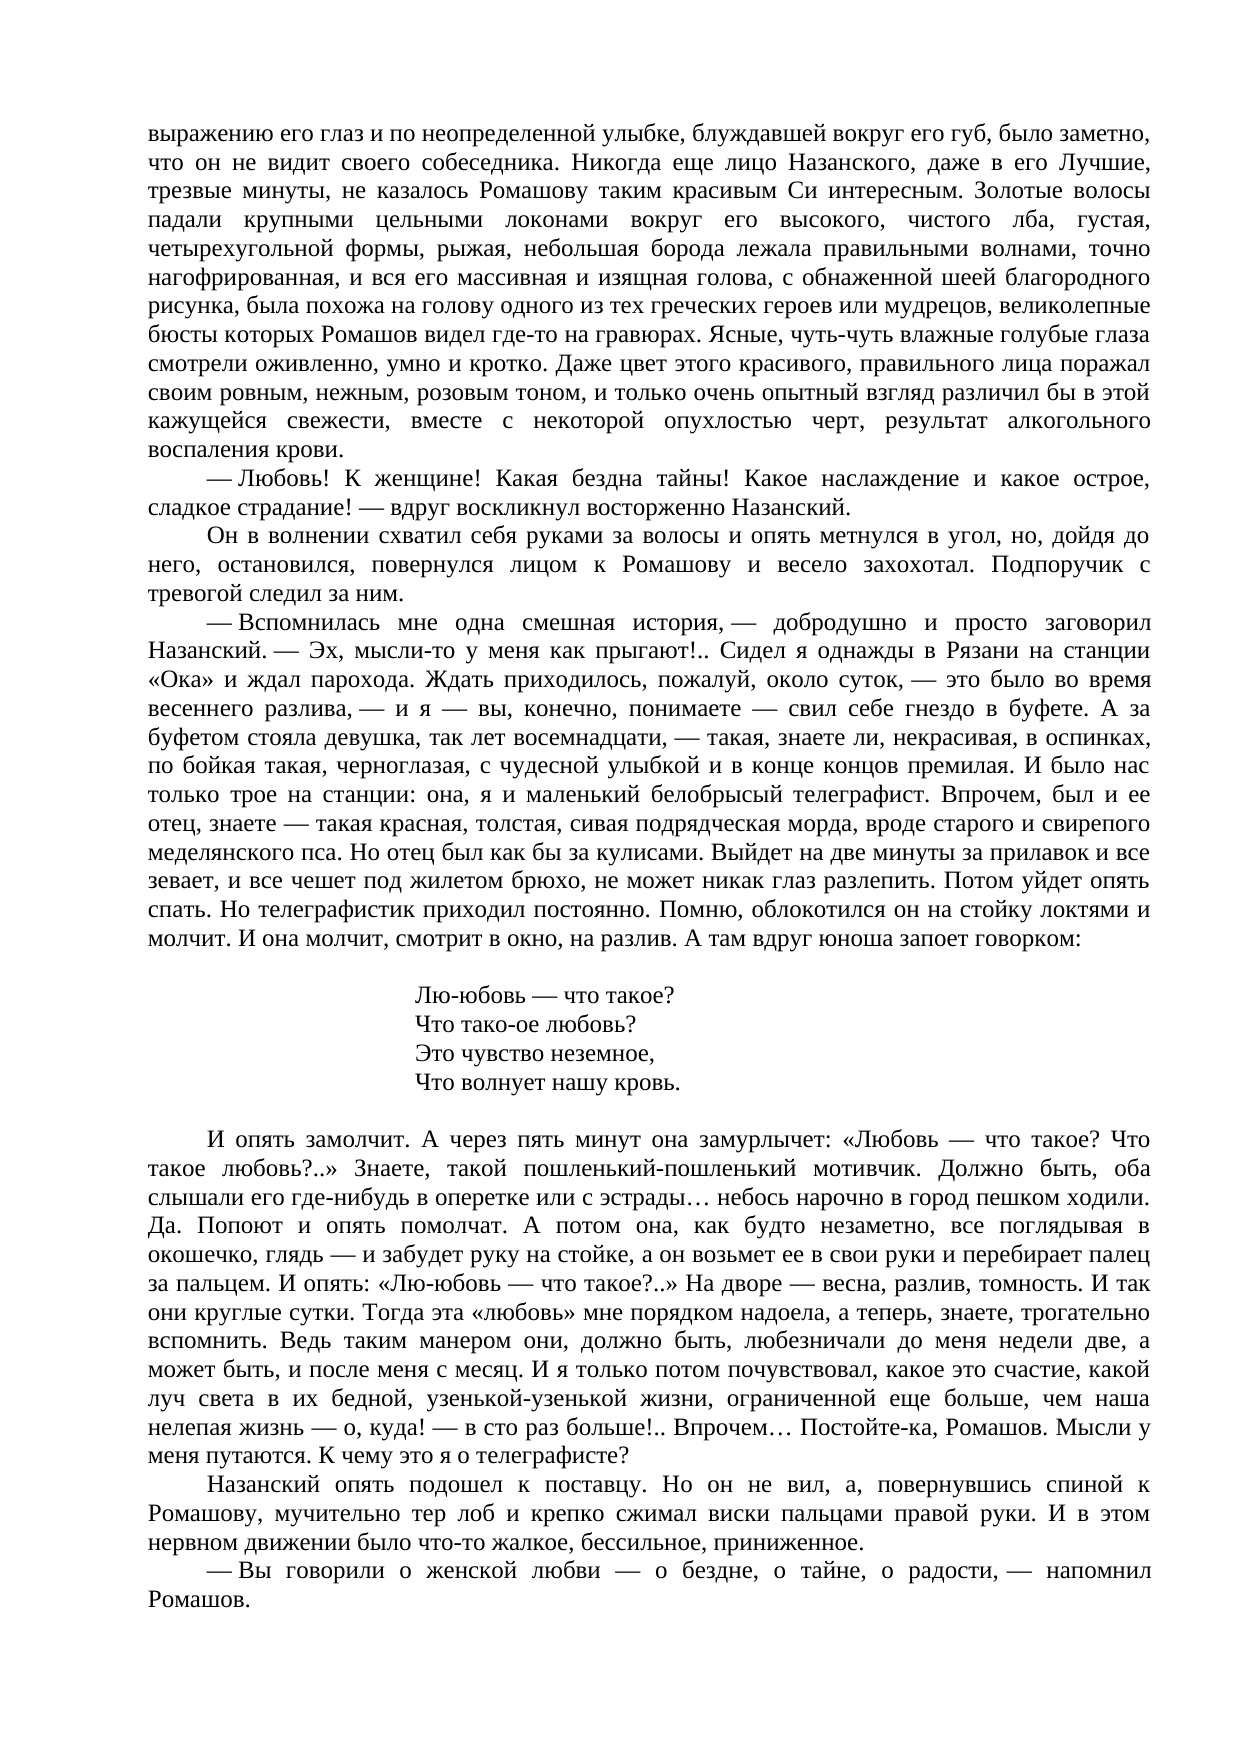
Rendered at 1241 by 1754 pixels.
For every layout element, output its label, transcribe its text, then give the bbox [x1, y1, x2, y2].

text Лю-юбовь — что такое? [356, 981, 1089, 1009]
text И опять замолчит. А через пять минут она замурлычет: «Любовь — что такое? Что такое любовь?..» Знаете, такой пошленький-пошленький мотивчик. Должно быть, оба слышали его где-нибудь в оперетке или с эстрады… небось нарочно в город пешком ходили. Да. Попоют и опять помолчат. А потом она, как будто незаметно, все поглядывая в окошечко, глядь — и забудет руку на стойке, а он возьмет ее в свои руки и перебирает палец за пальцем. И опять: «Лю-юбовь — что такое?..» На дворе — весна, разлив, томность. И так они круглые сутки. Тогда эта «любовь» мне порядком надоела, а теперь, знаете, трогательно вспомнить. Ведь таким манером они, должно быть, любезничали до меня недели две, а может быть, и после меня с месяц. И я только потом почувствовал, какое это счастие, какой луч света в их бедной, узенькой-узенькой жизни, ограниченной еще больше, чем наша нелепая жизнь — о, куда! — в сто раз больше!.. Впрочем… Постойте-ка, Ромашов. Мысли у меня путаются. К чему это я о телеграфисте? [148, 1124, 1152, 1469]
text Это чувство неземное, [356, 1038, 1089, 1067]
text Он в волнении схватил себя руками за волосы и опять метнулся в угол, но, дойдя до него, остановился, повернулся лицом к Ромашову и весело захохотал. Подпоручик с тревогой следил за ним. [148, 521, 1152, 607]
text — Любовь! К женщине! Какая бездна тайны! Какое наслаждение и какое острое, сладкое страдание! — вдруг воскликнул восторженно Назанский. [148, 463, 1152, 521]
text — Вы говорили о женской любви — о бездне, о тайне, о радости, — напомнил Ромашов. [148, 1556, 1152, 1613]
text Назанский опять подошел к поставцу. Но он не вил, а, повернувшись спиной к Ромашову, мучительно тер лоб и крепко сжимал виски пальцами правой руки. И в этом нервном движении было что-то жалкое, бессильное, приниженное. [148, 1469, 1152, 1556]
text выражению его глаз и по неопределенной улыбке, блуждавшей вокруг его губ, было заметно, что он не видит своего собеседника. Никогда еще лицо Назанского, даже в его Лучшие, трезвые минуты, не казалось Ромашову таким красивым Си интересным. Золотые волосы падали крупными цельными локонами вокруг его высокого, чистого лба, густая, четырехугольной формы, рыжая, небольшая борода лежала правильными волнами, точно нагофрированная, и вся его массивная и изящная голова, с обнаженной шеей благородного рисунка, была похожа на голову одного из тех греческих героев или мудрецов, великолепные бюсты которых Ромашов видел где-то на гравюрах. Ясные, чуть-чуть влажные голубые глаза смотрели оживленно, умно и кротко. Даже цвет этого красивого, правильного лица поражал своим ровным, нежным, розовым тоном, и только очень опытный взгляд различил бы в этой кажущейся свежести, вместе с некоторой опухлостью черт, результат алкогольного воспаления крови. [148, 118, 1152, 463]
text — Вспомнилась мне одна смешная история, — добродушно и просто заговорил Назанский. — Эх, мысли-то у меня как прыгают!.. Сидел я однажды в Рязани на станции «Ока» и ждал парохода. Ждать приходилось, пожалуй, около суток, — это было во время весеннего разлива, — и я — вы, конечно, понимаете — свил себе гнездо в буфете. А за буфетом стояла девушка, так лет восемнадцати, — такая, знаете ли, некрасивая, в оспинках, по бойкая такая, черноглазая, с чудесной улыбкой и в конце концов премилая. И было нас только трое на станции: она, я и маленький белобрысый телеграфист. Впрочем, был и ее отец, знаете — такая красная, толстая, сивая подрядческая морда, вроде старого и свирепого меделянского пса. Но отец был как бы за кулисами. Выйдет на две минуты за прилавок и все зевает, и все чешет под жилетом брюхо, не может никак глаз разлепить. Потом уйдет опять спать. Но телеграфистик приходил постоянно. Помню, облокотился он на стойку локтями и молчит. И она молчит, смотрит в окно, на разлив. А там вдруг юноша запоет говорком: [148, 607, 1152, 952]
text Что волнует нашу кровь. [356, 1067, 1089, 1096]
text Что тако-ое любовь? [356, 1009, 1089, 1038]
